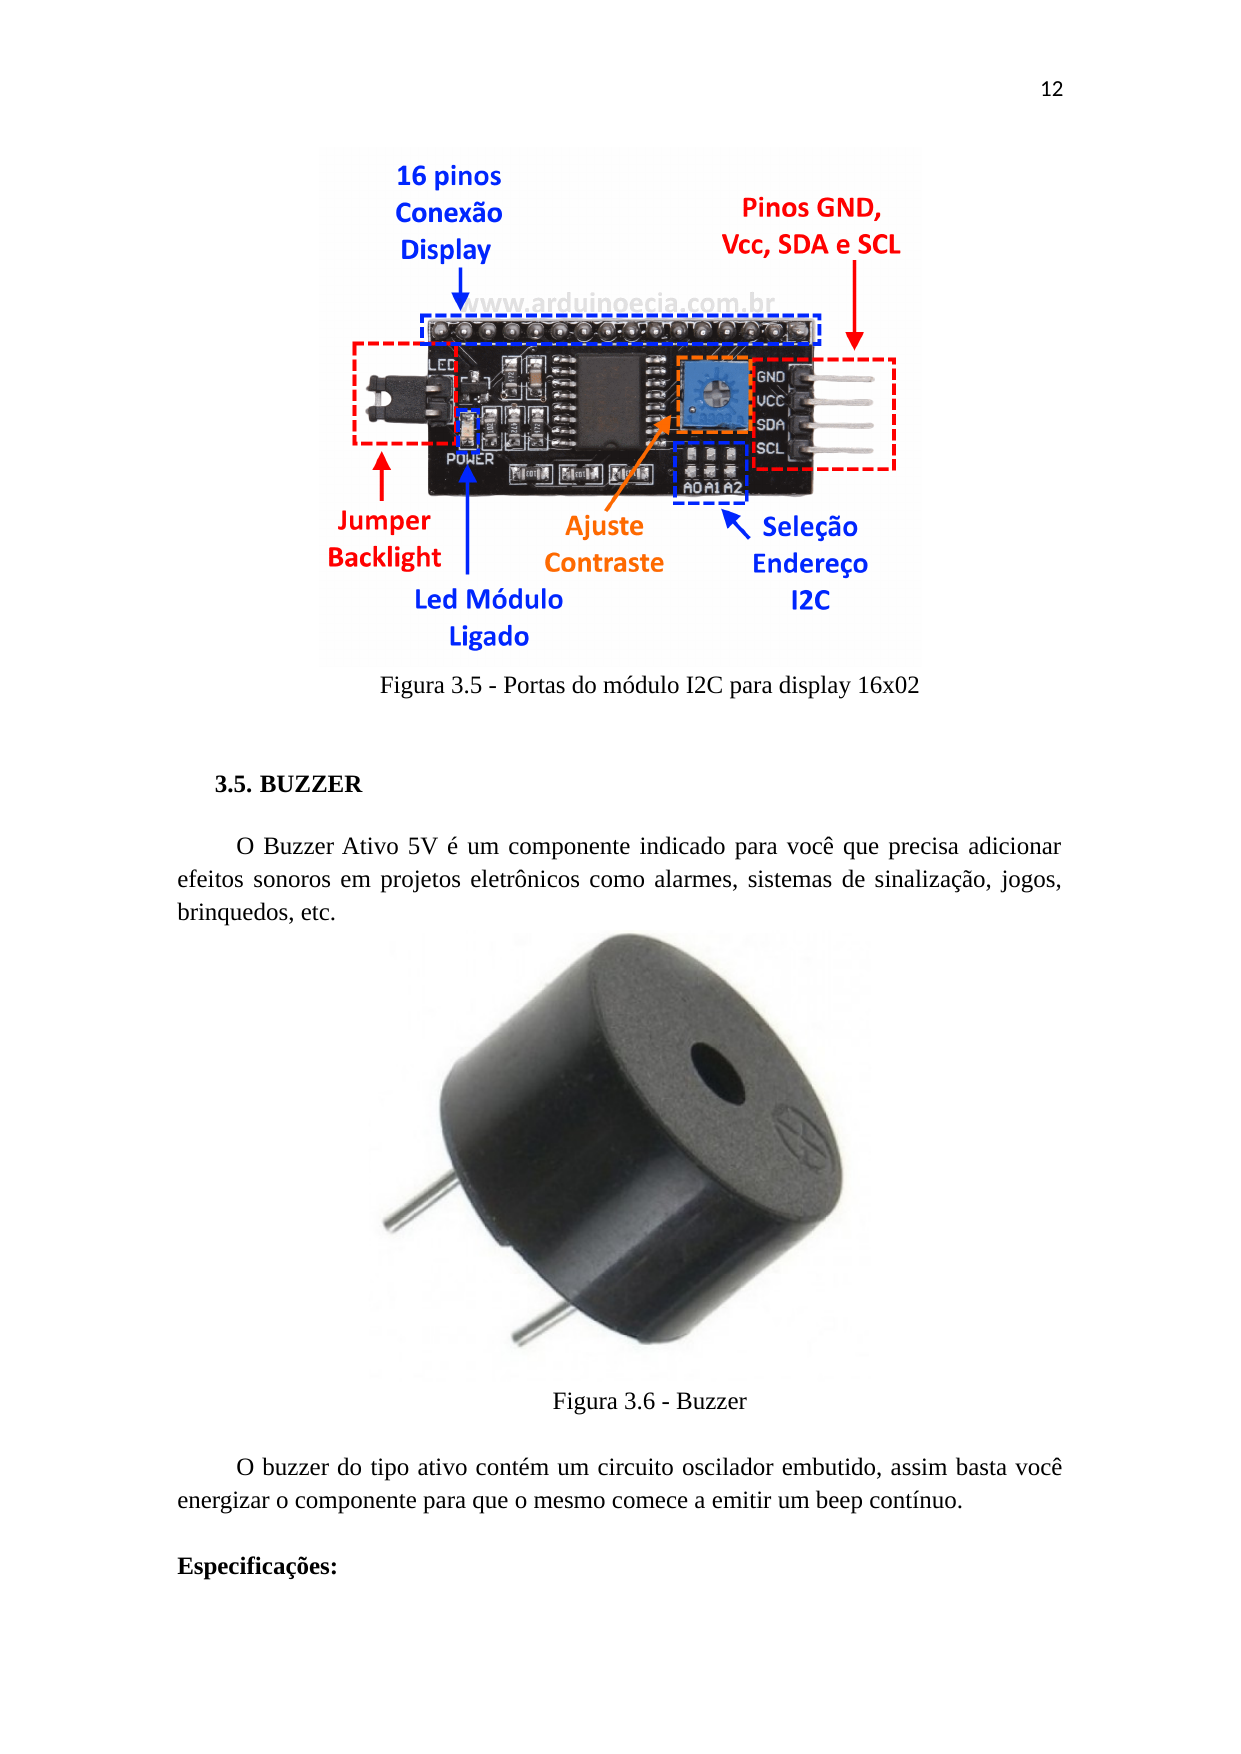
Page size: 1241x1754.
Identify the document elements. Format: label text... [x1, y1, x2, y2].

text Figura 3.6 - Buzzer [177, 1386, 1063, 1415]
picture [318, 147, 922, 667]
subtitle BUZZER [214, 769, 1063, 798]
text Especificações: [177, 1551, 1063, 1580]
picture [368, 930, 872, 1382]
text O Buzzer Ativo 5V é um componente indicado para você que precisa adicionar efeitos sonoros em projetos eletrônicos como alarmes, sistemas de sinalização, jogos, brinquedos, etc. [177, 831, 1063, 926]
text O buzzer do tipo ativo contém um circuito oscilador embutido, assim basta você energizar o componente para que o mesmo comece a emitir um beep contínuo. [177, 1452, 1063, 1514]
text Figura 3.5 - Portas do módulo I2C para display 16x02 [177, 670, 1063, 699]
